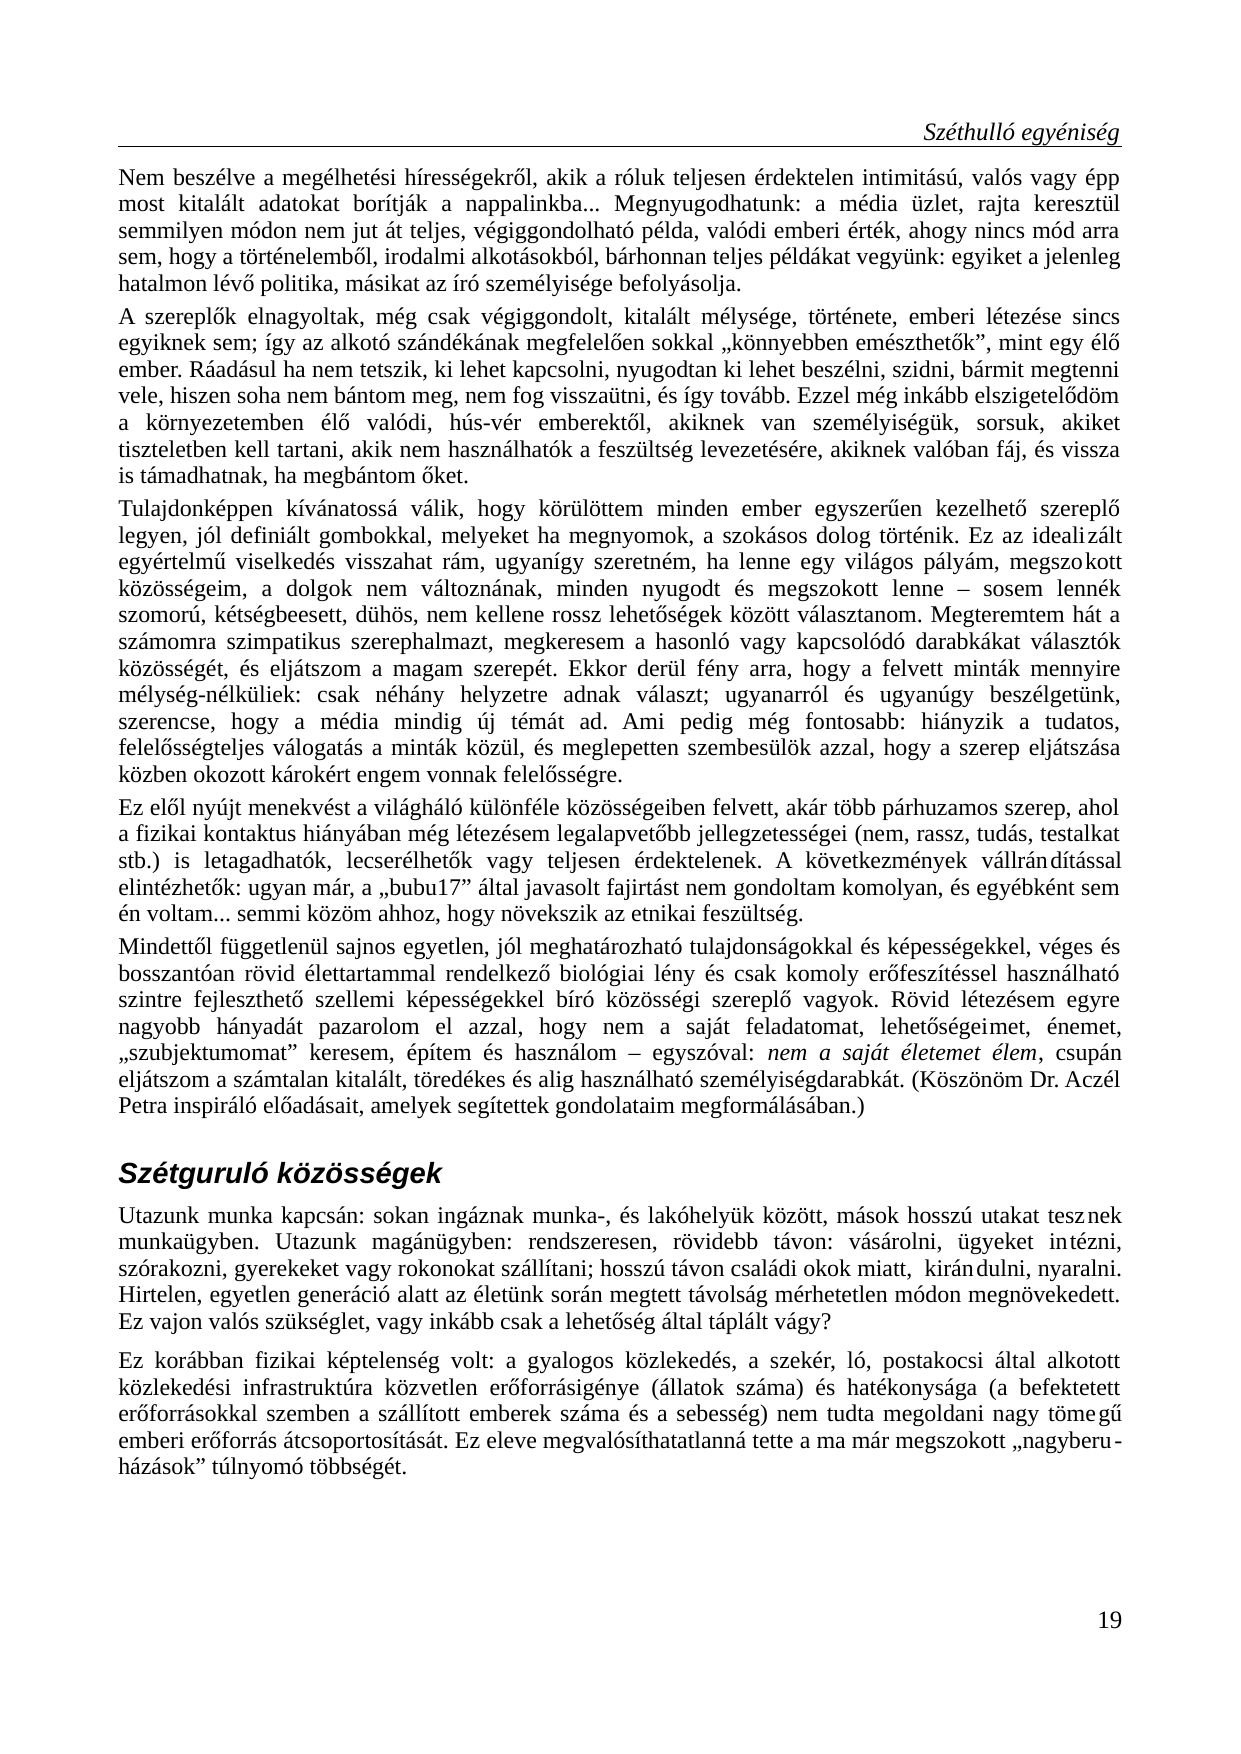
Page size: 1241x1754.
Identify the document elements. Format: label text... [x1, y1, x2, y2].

text Utazunk munka kapcsán: sokan ingáznak munka-, és lakóhelyük között, mások hosszú utakat tesz­nek munkaügyben. Utazunk magánügyben: rendszeresen, rövidebb távon: vásárolni, ügyeket in­tézni, szórakozni, gyerekeket vagy rokonokat szállítani; hosszú távon családi okok miatt, kirán­dulni, nyaralni. Hirtelen, egyetlen generáció alatt az életünk során megtett távolság mérhetetlen módon megnövekedett. Ez vajon valós szükséglet, vagy inkább csak a lehetőség által táplált vágy? [118, 1202, 1122, 1334]
subtitle Szétguruló közösségek [118, 1157, 1122, 1189]
text Mindettől függetlenül sajnos egyetlen, jól meghatározható tulajdonságokkal és képességekkel, véges és bosszantóan rövid élettartammal rendelkező biológiai lény és csak komoly erőfeszítéssel használható szintre fejleszthető szellemi képességekkel bíró közösségi szereplő vagyok. Rövid létezésem egyre nagyobb hányadát pazarolom el azzal, hogy nem a saját feladatomat, lehetőségei­met, énemet, „szubjektumomat” keresem, építem és használom – egyszóval: nem a saját életemet élem, csupán eljátszom a számtalan kitalált, töredékes és alig használható személyiségdarabkát. (Köszönöm Dr. Aczél Petra inspiráló előadásait, amelyek segítettek gondolataim megformálásában.) [118, 933, 1122, 1119]
text A szereplők elnagyoltak, még csak végiggondolt, kitalált mélysége, története, emberi létezése sincs egyiknek sem; így az alkotó szándékának megfelelően sokkal „könnyebben emészthetők”, mint egy élő ember. Ráadásul ha nem tetszik, ki lehet kapcsolni, nyugodtan ki lehet beszélni, szidni, bármit megtenni vele, hiszen soha nem bántom meg, nem fog visszaütni, és így tovább. Ezzel még inkább elszigetelődöm a környezetemben élő valódi, hús-vér emberektől, akiknek van személyiségük, sorsuk, akiket tiszteletben kell tartani, akik nem használhatók a feszültség levezetésére, akiknek valóban fáj, és vissza is támadhatnak, ha megbántom őket. [118, 303, 1122, 489]
text Ez korábban fizikai képtelenség volt: a gyalogos közlekedés, a szekér, ló, postakocsi által alkotott közlekedési infrastruktúra közvetlen erőforrásigénye (állatok száma) és hatékonysága (a befektetett erőforrásokkal szemben a szállított emberek száma és a sebesség) nem tudta megoldani nagy töme­gű emberi erőforrás átcsoportosítását. Ez eleve megvalósíthatatlanná tette a ma már megszokott „nagyberu­házások” túlnyomó többségét. [118, 1347, 1122, 1480]
text Nem beszélve a megélhetési hírességekről, akik a róluk teljesen érdektelen intimitású, valós vagy épp most kitalált adatokat borítják a nappalinkba... Megnyugodhatunk: a média üzlet, rajta keresztül semmilyen módon nem jut át teljes, végiggondolható példa, valódi emberi érték, ahogy nincs mód arra sem, hogy a történelemből, irodalmi alkotásokból, bárhonnan teljes példákat vegyünk: egyiket a jelenleg hatalmon lévő politika, másikat az író személyisége befolyásolja. [118, 164, 1122, 296]
text Tulajdonképpen kívánatossá válik, hogy körülöttem minden ember egyszerűen kezelhető szereplő legyen, jól definiált gombokkal, melyeket ha megnyomok, a szokásos dolog történik. Ez az ideali­zált egyértelmű viselkedés visszahat rám, ugyanígy szeretném, ha lenne egy világos pályám, megszo­kott közösségeim, a dolgok nem változnának, minden nyugodt és megszokott lenne – sosem lennék szomorú, kétségbeesett, dühös, nem kellene rossz lehetőségek között választanom. Megteremtem hát a számomra szimpatikus szerephalmazt, megkeresem a hasonló vagy kapcsolódó darabkákat választók közösségét, és eljátszom a magam szerepét. Ekkor derül fény arra, hogy a felvett minták mennyire mélység-nélküliek: csak néhány helyzetre adnak választ; ugyanarról és ugyanúgy beszélgetünk, szerencse, hogy a média mindig új témát ad. Ami pedig még fontosabb: hiányzik a tudatos, felelősségteljes válogatás a minták közül, és meglepetten szembesülök azzal, hogy a szerep eljátszása közben okozott károkért engem vonnak felelősségre. [118, 495, 1122, 787]
text Ez elől nyújt menekvést a világháló különféle közösségeiben felvett, akár több párhuzamos szerep, ahol a fizikai kontaktus hiányában még létezésem legalapvetőbb jellegzetességei (nem, rassz, tudás, testalkat stb.) is letagadhatók, lecserélhetők vagy teljesen érdektelenek. A következmények vállrán­dítással elintézhetők: ugyan már, a „bubu17” által javasolt fajirtást nem gondoltam komolyan, és egyébként sem én voltam... semmi közöm ahhoz, hogy növekszik az etnikai feszültség. [118, 794, 1122, 927]
